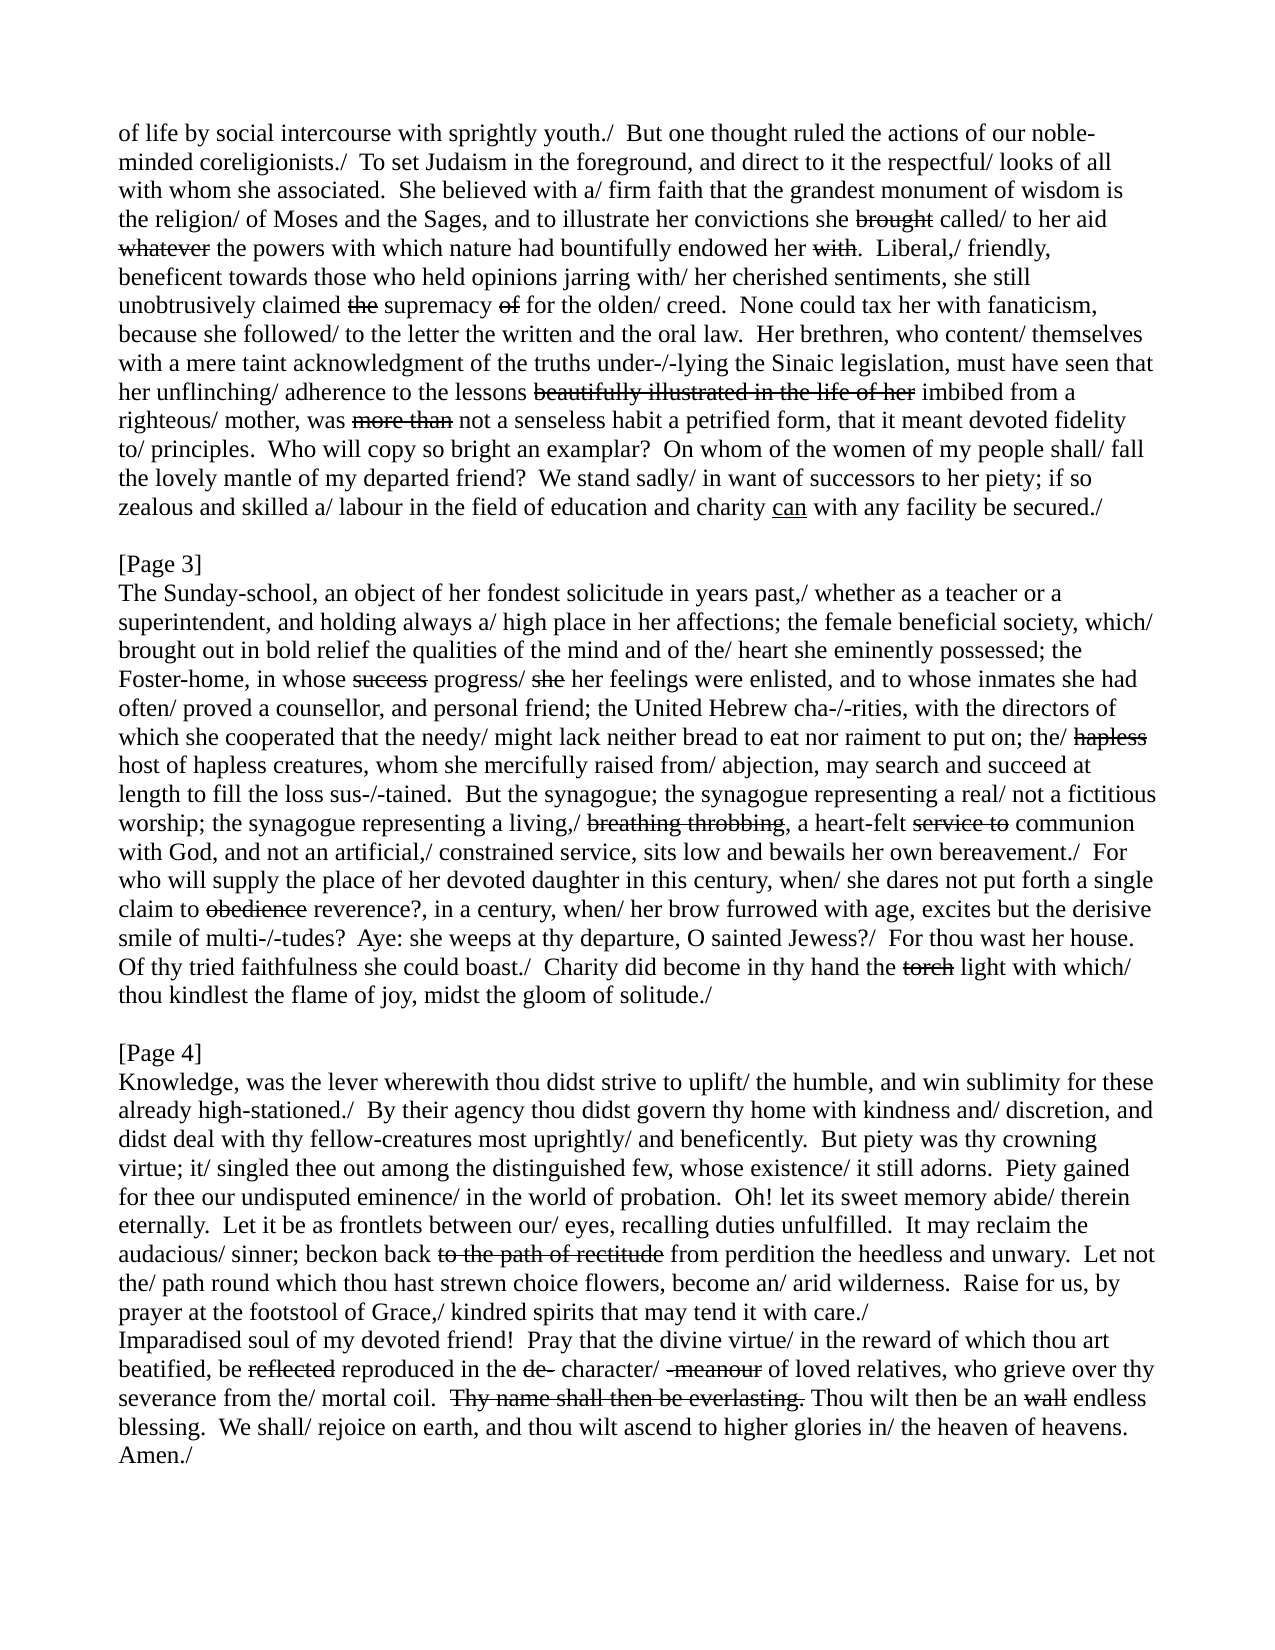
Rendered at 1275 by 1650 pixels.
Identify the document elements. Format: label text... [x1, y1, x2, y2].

text Knowledge, was the lever wherewith thou didst strive to uplift/ the humble, and win sublimity for these already high-stationed./ By their agency thou didst govern thy home with kindness and/ discretion, and didst deal with thy fellow-creatures most uprightly/ and beneficently. But piety was thy crowning virtue; it/ singled thee out among the distinguished few, whose existence/ it still adorns. Piety gained for thee our undisputed eminence/ in the world of probation. Oh! let its sweet memory abide/ therein eternally. Let it be as frontlets between our/ eyes, recalling duties unfulfilled. It may reclaim the audacious/ sinner; beckon back to the path of rectitude from perdition the heedless and unwary. Let not the/ path round which thou hast strewn choice flowers, become an/ arid wilderness. Raise for us, by prayer at the footstool of Grace,/ kindred spirits that may tend it with care./ [118, 1067, 1157, 1326]
text [Page 3] [118, 549, 1157, 578]
text [Page 4] [118, 1038, 1157, 1067]
text The Sunday-school, an object of her fondest solicitude in years past,/ whether as a teacher or a superintendent, and holding always a/ high place in her affections; the female beneficial society, which/ brought out in bold relief the qualities of the mind and of the/ heart she eminently possessed; the Foster-home, in whose success progress/ she her feelings were enlisted, and to whose inmates she had often/ proved a counsellor, and personal friend; the United Hebrew cha-/-rities, with the directors of which she cooperated that the needy/ might lack neither bread to eat nor raiment to put on; the/ hapless host of hapless creatures, whom she mercifully raised from/ abjection, may search and succeed at length to fill the loss sus-/-tained. But the synagogue; the synagogue representing a real/ not a fictitious worship; the synagogue representing a living,/ breathing throbbing, a heart-felt service to communion with God, and not an artificial,/ constrained service, sits low and bewails her own bereavement./ For who will supply the place of her devoted daughter in this century, when/ she dares not put forth a single claim to obedience reverence?, in a century, when/ her brow furrowed with age, excites but the derisive smile of multi-/-tudes? Aye: she weeps at thy departure, O sainted Jewess?/ For thou wast her house. Of thy tried faithfulness she could boast./ Charity did become in thy hand the torch light with which/ thou kindlest the flame of joy, midst the gloom of solitude./ [118, 578, 1157, 1009]
text Imparadised soul of my devoted friend! Pray that the divine virtue/ in the reward of which thou art beatified, be reflected reproduced in the de- character/ -meanour of loved relatives, who grieve over thy severance from the/ mortal coil. Thy name shall then be everlasting. Thou wilt then be an wall endless blessing. We shall/ rejoice on earth, and thou wilt ascend to higher glories in/ the heaven of heavens. Amen./ [118, 1326, 1157, 1469]
text of life by social intercourse with sprightly youth./ But one thought ruled the actions of our noble-minded coreligionists./ To set Judaism in the foreground, and direct to it the respectful/ looks of all with whom she associated. She believed with a/ firm faith that the grandest monument of wisdom is the religion/ of Moses and the Sages, and to illustrate her convictions she brought called/ to her aid whatever the powers with which nature had bountifully endowed her with. Liberal,/ friendly, beneficent towards those who held opinions jarring with/ her cherished sentiments, she still unobtrusively claimed the supremacy of for the olden/ creed. None could tax her with fanaticism, because she followed/ to the letter the written and the oral law. Her brethren, who content/ themselves with a mere taint acknowledgment of the truths under-/-lying the Sinaic legislation, must have seen that her unflinching/ adherence to the lessons beautifully illustrated in the life of her imbibed from a righteous/ mother, was more than not a senseless habit a petrified form, that it meant devoted fidelity to/ principles. Who will copy so bright an examplar? On whom of the women of my people shall/ fall the lovely mantle of my departed friend? We stand sadly/ in want of successors to her piety; if so zealous and skilled a/ labour in the field of education and charity can with any facility be secured./ [118, 118, 1157, 521]
